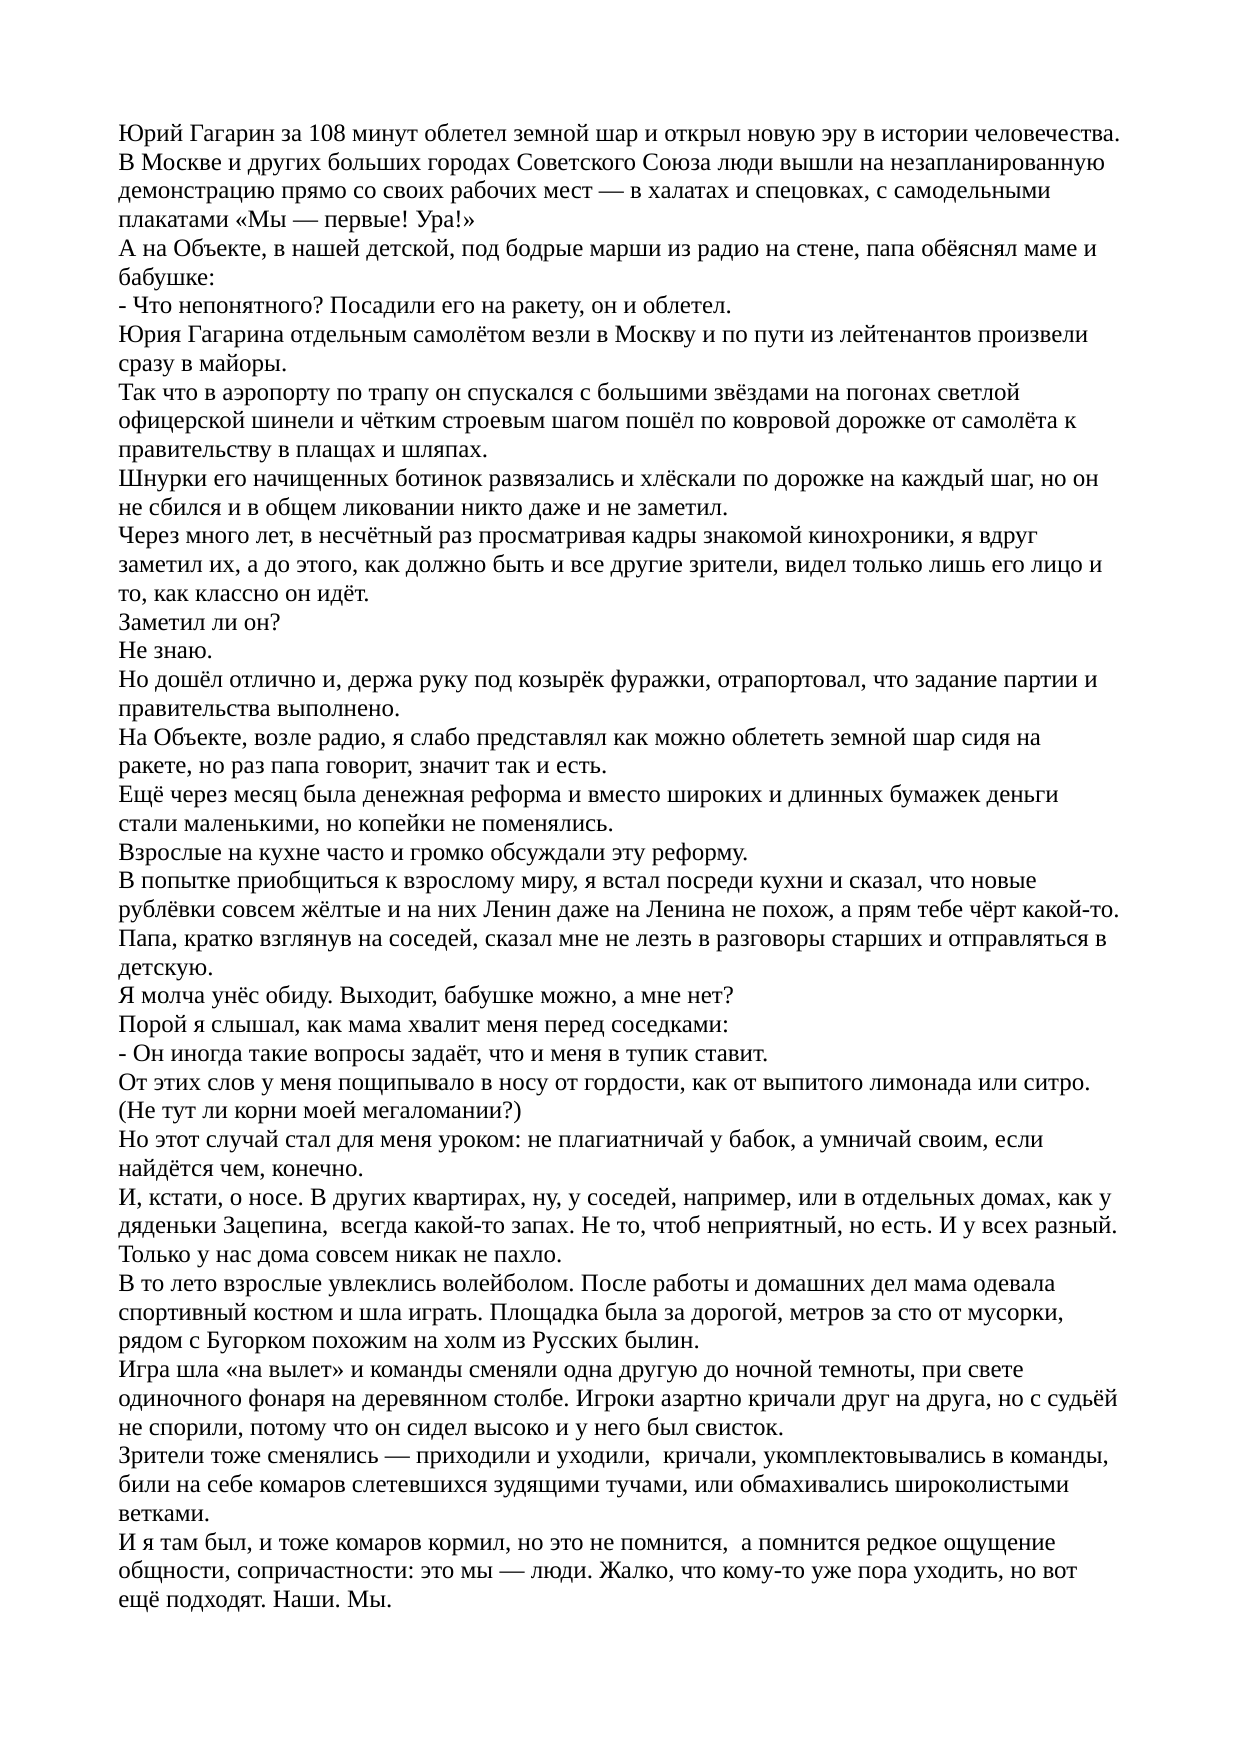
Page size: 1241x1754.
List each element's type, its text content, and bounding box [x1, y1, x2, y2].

text И, кстати, о носе. В других квартирах, ну, у соседей, например, или в отдельных домах, как у дяденьки Зацепина, всегда какой-то запах. Не то, чтоб неприятный, но есть. И у всех разный. Только у нас дома совсем никак не пахло. [118, 1182, 1122, 1268]
text На Объекте, возле радио, я слабо представлял как можно облететь земной шар сидя на ракете, но раз папа говорит, значит так и есть. [118, 722, 1122, 779]
text Но этот случай стал для меня уроком: не плагиатничай у бабок, а умничай своим, если найдётся чем, конечно. [118, 1124, 1122, 1182]
text И я там был, и тоже комаров кормил, но это не помнится, а помнится редкое ощущение общности, сопричастности: это мы — люди. Жалко, что кому-то уже пора уходить, но вот ещё подходят. Наши. Мы. [118, 1527, 1122, 1613]
text Ещё через месяц была денежная реформа и вместо широких и длинных бумажек деньги стали маленькими, но копейки не поменялись. [118, 779, 1122, 837]
text Шнурки его начищенных ботинок развязались и хлёскали по дорожке на каждый шаг, но он не сбился и в общем ликовании никто даже и не заметил. [118, 463, 1122, 521]
text Я молча унёс обиду. Выходит, бабушке можно, а мне нет? [118, 981, 1122, 1009]
text - Он иногда такие вопросы задаёт, что и меня в тупик ставит. [118, 1038, 1122, 1067]
text Игра шла «на вылет» и команды сменяли одна другую до ночной темноты, при свете одиночного фонаря на деревянном столбе. Игроки азартно кричали друг на друга, но с судьёй не спорили, потому что он сидел высоко и у него был свисток. [118, 1354, 1122, 1441]
text В попытке приобщиться к взрослому миру, я встал посреди кухни и сказал, что новые рублёвки совсем жёлтые и на них Ленин даже на Ленина не похож, а прям тебе чёрт какой-то. [118, 866, 1122, 923]
text Через много лет, в несчётный раз просматривая кадры знакомой кинохроники, я вдруг заметил их, а до этого, как должно быть и все другие зрители, видел только лишь его лицо и то, как классно он идёт. [118, 521, 1122, 607]
text В то лето взрослые увлеклись волейболом. После работы и домашних дел мама одевала спортивный костюм и шла играть. Площадка была за дорогой, метров за сто от мусорки, рядом с Бугорком похожим на холм из Русских былин. [118, 1268, 1122, 1354]
text Юрия Гагарина отдельным самолётом везли в Москву и по пути из лейтенантов произвели сразу в майоры. [118, 319, 1122, 377]
text Не знаю. [118, 636, 1122, 664]
text Так что в аэропорту по трапу он спускался с большими звёздами на погонах светлой офицерской шинели и чётким строевым шагом пошёл по ковровой дорожке от самолёта к правительству в плащах и шляпах. [118, 377, 1122, 463]
text Порой я слышал, как мама хвалит меня перед соседками: [118, 1009, 1122, 1038]
text Папа, кратко взглянув на соседей, сказал мне не лезть в разговоры старших и отправляться в детскую. [118, 923, 1122, 981]
text Взрослые на кухне часто и громко обсуждали эту реформу. [118, 837, 1122, 866]
text Юрий Гагарин за 108 минут облетел земной шар и открыл новую эру в истории человечества. [118, 118, 1122, 147]
text Зрители тоже сменялись — приходили и уходили, кричали, укомплектовывались в команды, били на себе комаров слетевшихся зудящими тучами, или обмахивались широколистыми ветками. [118, 1441, 1122, 1527]
text Заметил ли он? [118, 607, 1122, 636]
text От этих слов у меня пощипывало в носу от гордости, как от выпитого лимонада или ситро. (Не тут ли корни моей мегаломании?) [118, 1067, 1122, 1124]
text А на Объекте, в нашей детской, под бодрые марши из радио на стене, папа обёяснял маме и бабушке: [118, 233, 1122, 291]
text - Что непонятного? Посадили его на ракету, он и облетел. [118, 291, 1122, 319]
text Но дошёл отлично и, держа руку под козырёк фуражки, отрапортовал, что задание партии и правительства выполнено. [118, 664, 1122, 722]
text В Москве и других больших городах Советского Союза люди вышли на незапланированную демонстрацию прямо со своих рабочих мест — в халатах и спецовках, с самодельными плакатами «Мы — первые! Ура!» [118, 147, 1122, 233]
